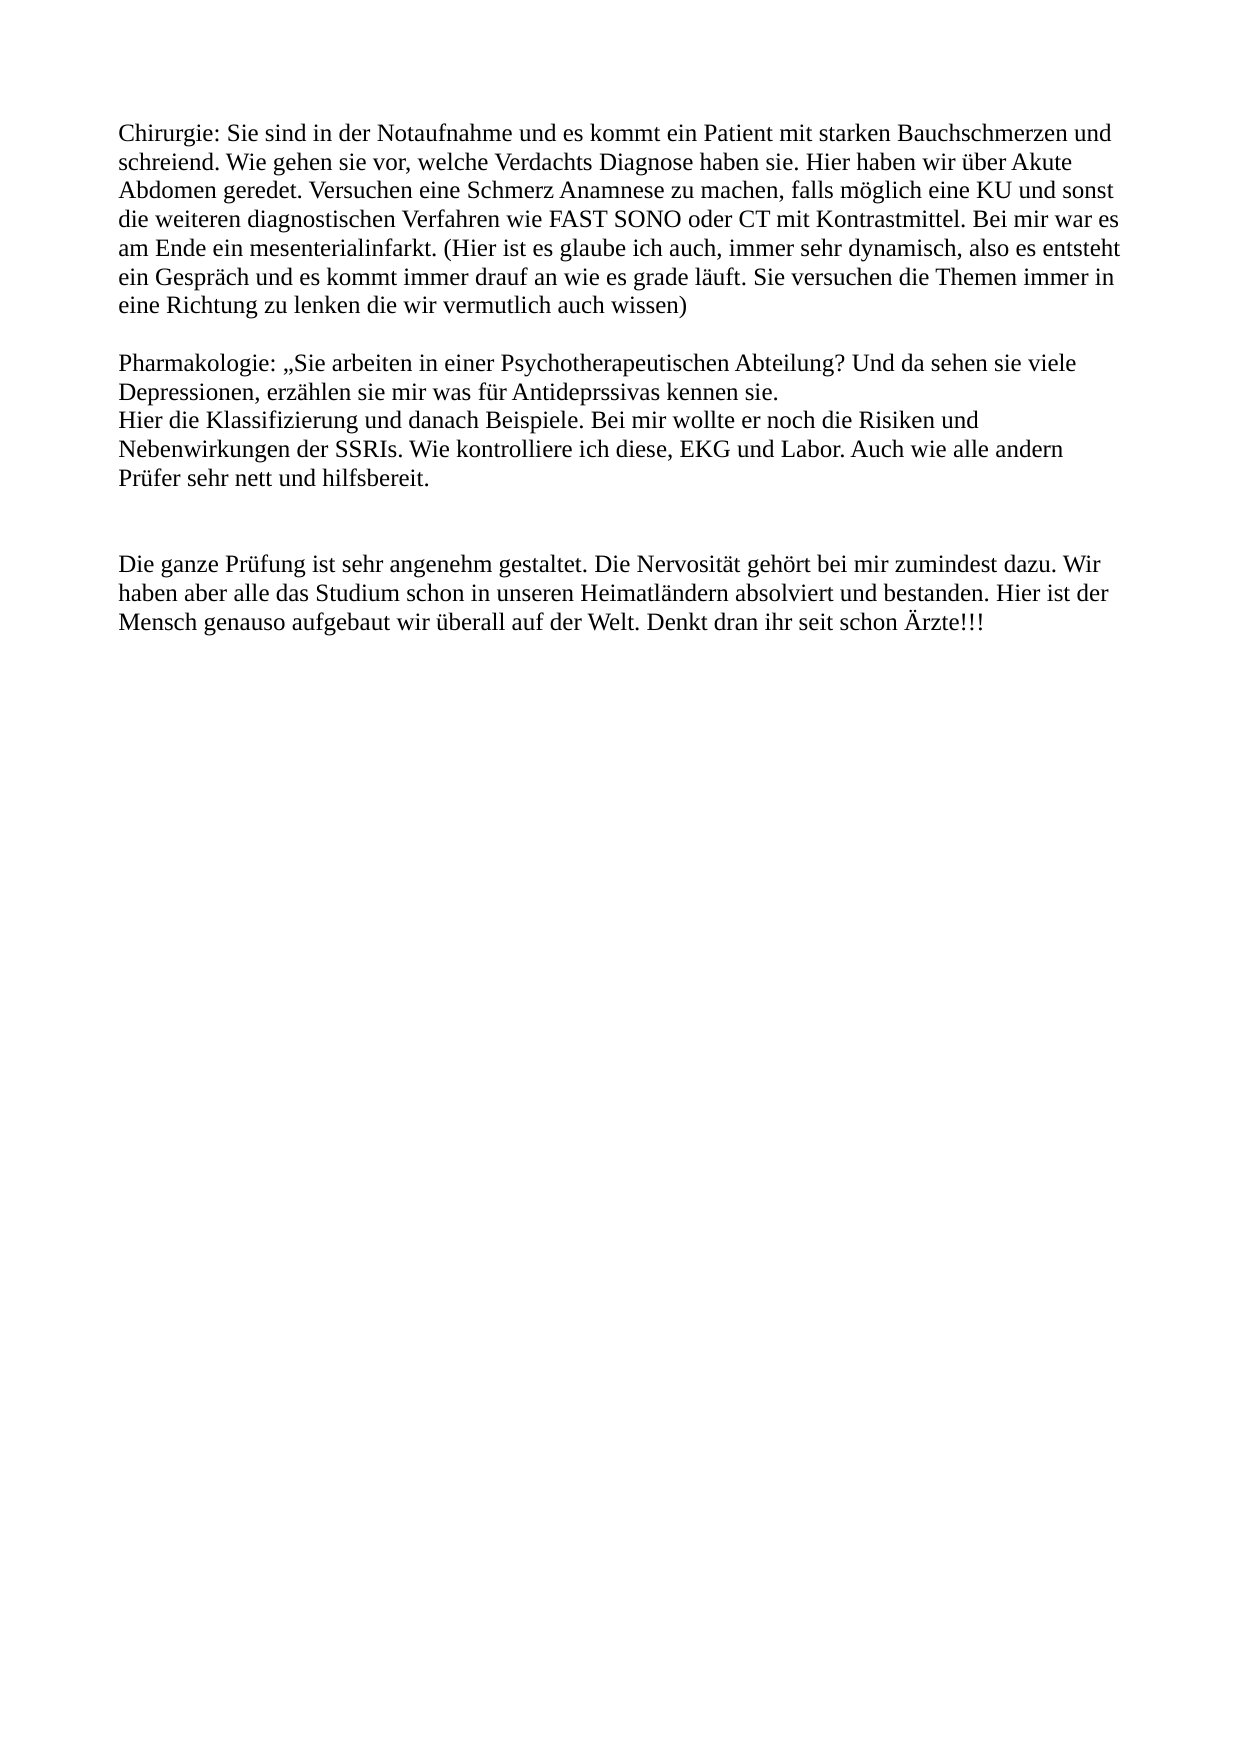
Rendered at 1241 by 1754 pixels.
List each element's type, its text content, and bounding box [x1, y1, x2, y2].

text Pharmakologie: „Sie arbeiten in einer Psychotherapeutischen Abteilung? Und da sehen sie viele Depressionen, erzählen sie mir was für Antideprssivas kennen sie. [118, 348, 1122, 406]
text Chirurgie: Sie sind in der Notaufnahme und es kommt ein Patient mit starken Bauchschmerzen und schreiend. Wie gehen sie vor, welche Verdachts Diagnose haben sie. Hier haben wir über Akute Abdomen geredet. Versuchen eine Schmerz Anamnese zu machen, falls möglich eine KU und sonst die weiteren diagnostischen Verfahren wie FAST SONO oder CT mit Kontrastmittel. Bei mir war es am Ende ein mesenterialinfarkt. (Hier ist es glaube ich auch, immer sehr dynamisch, also es entsteht ein Gespräch und es kommt immer drauf an wie es grade läuft. Sie versuchen die Themen immer in eine Richtung zu lenken die wir vermutlich auch wissen) [118, 118, 1122, 319]
text Hier die Klassifizierung und danach Beispiele. Bei mir wollte er noch die Risiken und Nebenwirkungen der SSRIs. Wie kontrolliere ich diese, EKG und Labor. Auch wie alle andern Prüfer sehr nett und hilfsbereit. [118, 406, 1122, 492]
text Die ganze Prüfung ist sehr angenehm gestaltet. Die Nervosität gehört bei mir zumindest dazu. Wir haben aber alle das Studium schon in unseren Heimatländern absolviert und bestanden. Hier ist der Mensch genauso aufgebaut wir überall auf der Welt. Denkt dran ihr seit schon Ärzte!!! [118, 549, 1122, 636]
